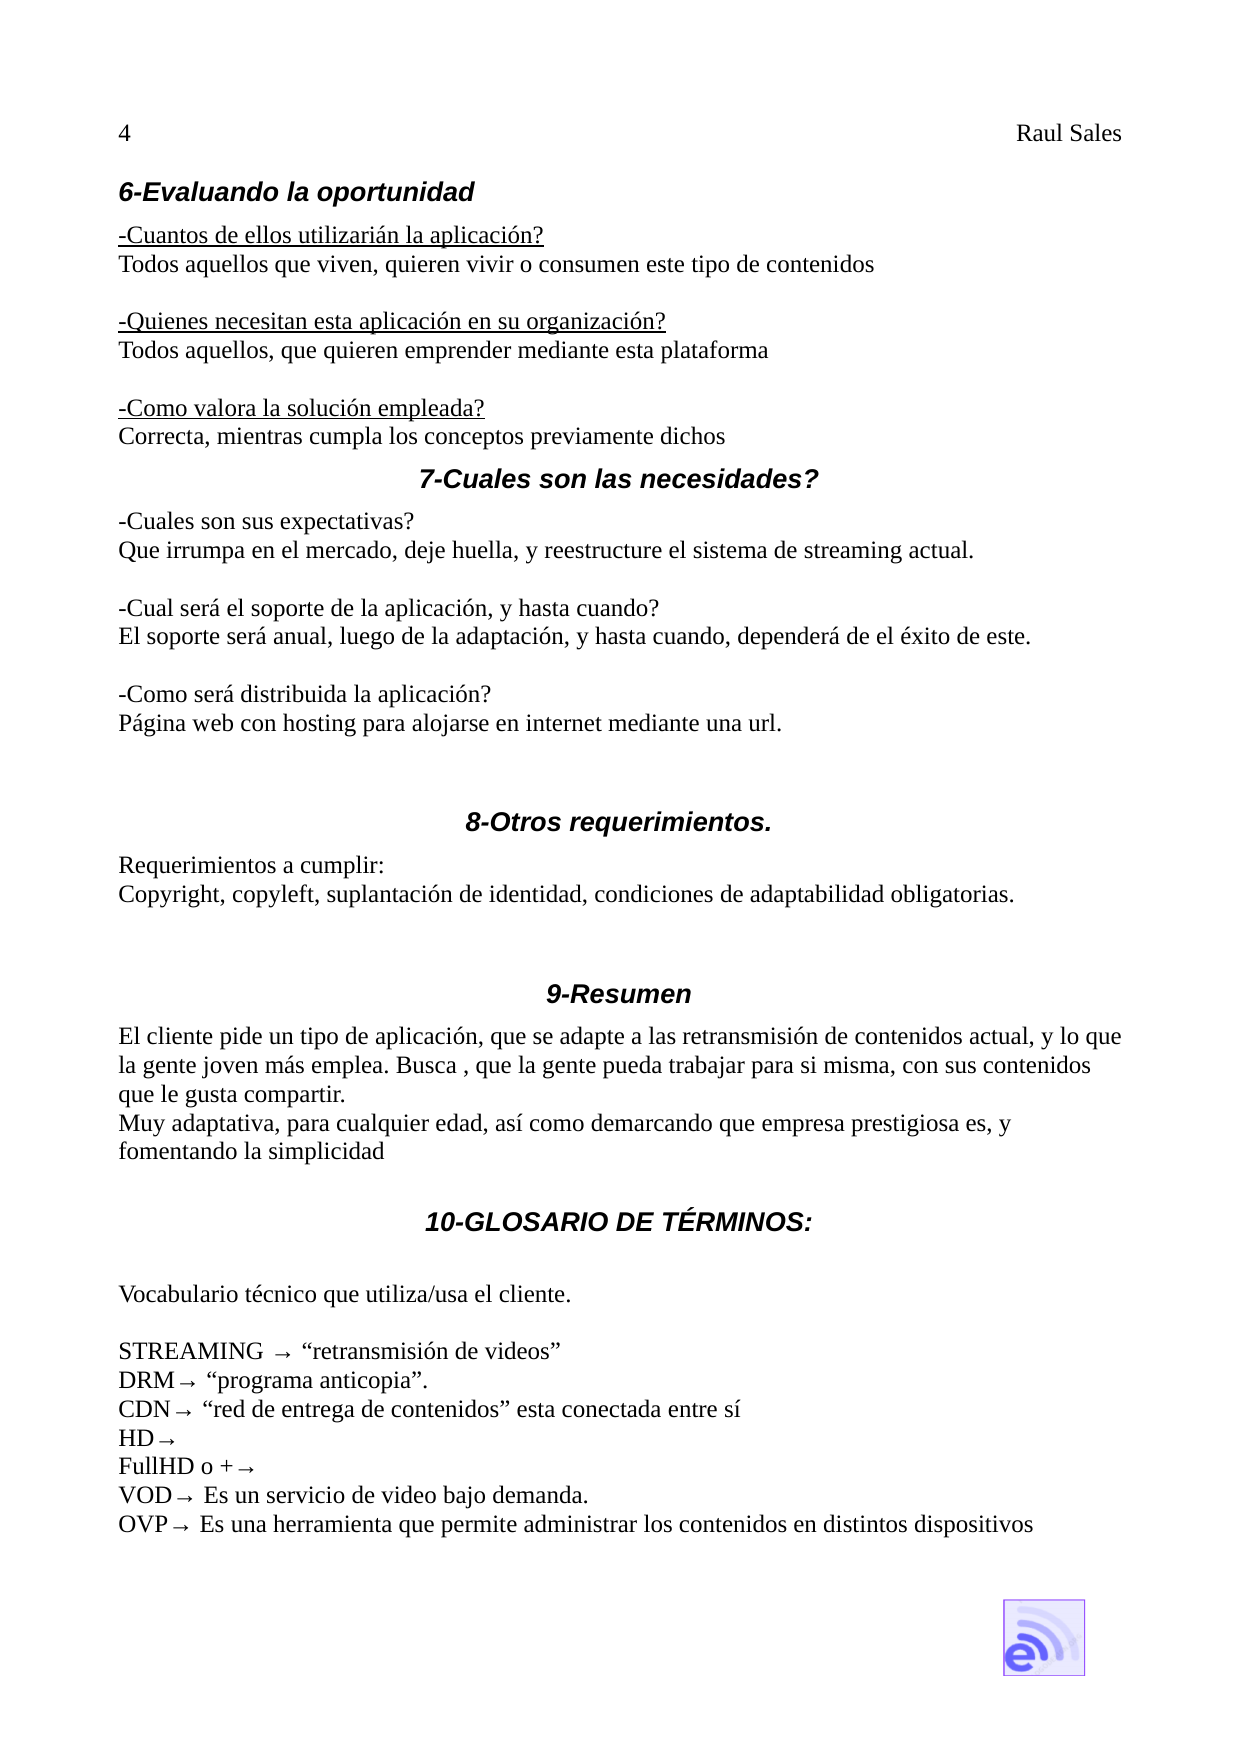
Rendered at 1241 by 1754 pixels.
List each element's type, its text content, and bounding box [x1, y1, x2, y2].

subtitle 7-Cuales son las necesidades? [118, 463, 1122, 494]
text Página web con hosting para alojarse en internet mediante una url. [118, 708, 1122, 736]
text VOD→ Es un servicio de video bajo demanda. [118, 1480, 1122, 1509]
text -Como será distribuida la aplicación? [118, 679, 1122, 708]
text OVP→ Es una herramienta que permite administrar los contenidos en distintos dispositivos [118, 1509, 1122, 1538]
text -Cuales son sus expectativas? [118, 506, 1122, 535]
text Muy adaptativa, para cualquier edad, así como demarcando que empresa prestigiosa es, y fomentando la simplicidad [118, 1108, 1122, 1165]
text -Como valora la solución empleada? [118, 393, 1122, 421]
text -Cuantos de ellos utilizarián la aplicación? [118, 220, 1122, 249]
text -Quienes necesitan esta aplicación en su organización? [118, 306, 1122, 335]
text Correcta, mientras cumpla los conceptos previamente dichos [118, 421, 1122, 450]
subtitle 10-GLOSARIO DE TÉRMINOS: [118, 1206, 1122, 1238]
text STREAMING → “retransmisión de videos” [118, 1336, 1122, 1365]
text Todos aquellos que viven, quieren vivir o consumen este tipo de contenidos [118, 249, 1122, 278]
text Todos aquellos, que quieren emprender mediante esta plataforma [118, 335, 1122, 364]
text El soporte será anual, luego de la adaptación, y hasta cuando, dependerá de el éxito de este. [118, 621, 1122, 650]
text Copyright, copyleft, suplantación de identidad, condiciones de adaptabilidad obligatorias. [118, 879, 1122, 908]
text Requerimientos a cumplir: [118, 850, 1122, 879]
text Vocabulario técnico que utiliza/usa el cliente. [118, 1279, 1122, 1308]
text FullHD o +→ [118, 1451, 1122, 1480]
text DRM→ “programa anticopia”. [118, 1365, 1122, 1394]
text -Cual será el soporte de la aplicación, y hasta cuando? [118, 593, 1122, 621]
subtitle 6-Evaluando la oportunidad [118, 176, 1122, 208]
subtitle 9-Resumen [118, 978, 1122, 1009]
text CDN→ “red de entrega de contenidos” esta conectada entre sí [118, 1394, 1122, 1423]
text El cliente pide un tipo de aplicación, que se adapte a las retransmisión de contenidos actual, y lo que la gente joven más emplea. Busca , que la gente pueda trabajar para si misma, con sus contenidos que le gusta compartir. [118, 1021, 1122, 1108]
text HD→ [118, 1423, 1122, 1451]
subtitle 8-Otros requerimientos. [118, 806, 1122, 838]
text Que irrumpa en el mercado, deje huella, y reestructure el sistema de streaming actual. [118, 535, 1122, 564]
picture [1003, 1599, 1086, 1676]
